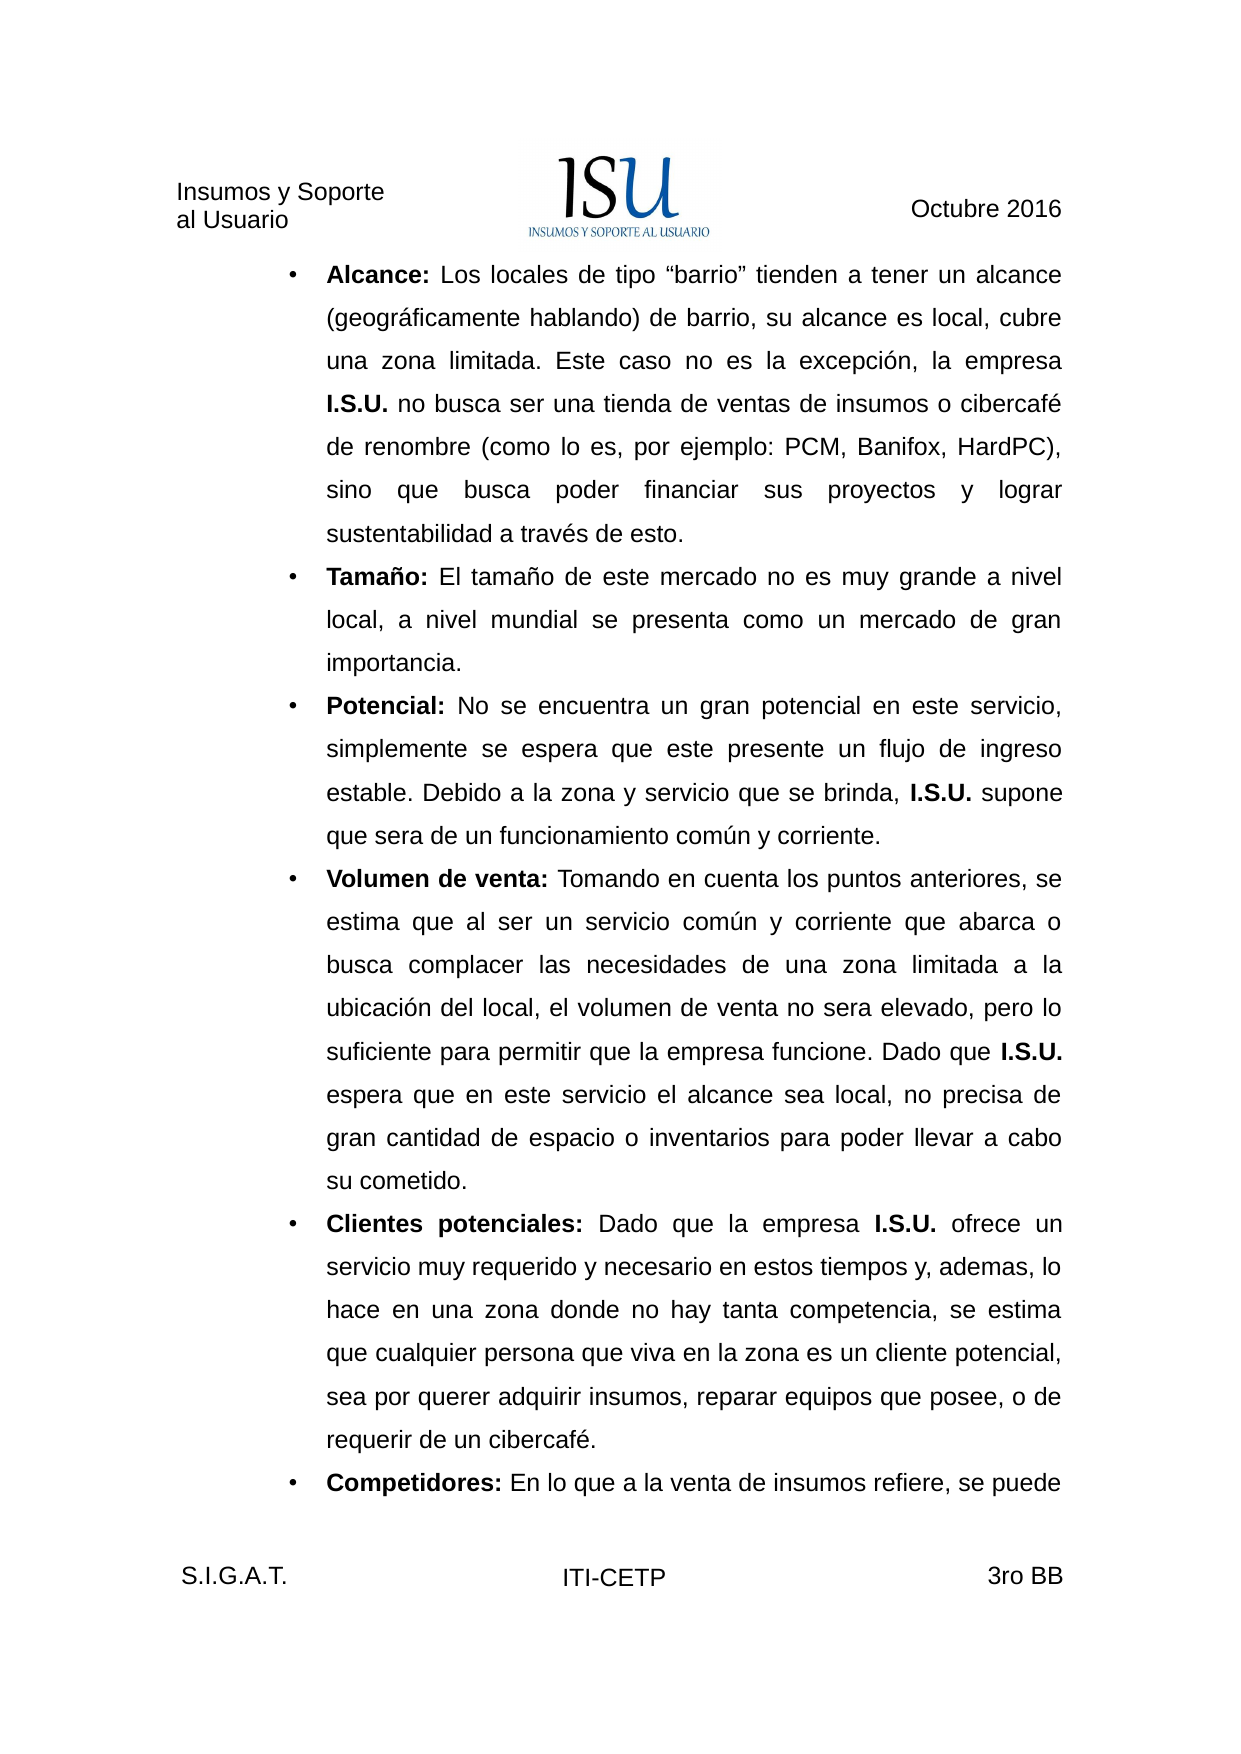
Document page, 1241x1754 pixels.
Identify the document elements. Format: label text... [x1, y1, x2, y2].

list Potencial: No se encuentra un gran potencial en este servicio, simplemente se espera que este presente un flujo de ingreso estable. Debido a la zona y servicio que se brinda, I.S.U. supone que sera de un funcionamiento común y corriente. [288, 691, 1063, 849]
list Volumen de venta: Tomando en cuenta los puntos anteriores, se estima que al ser un servicio común y corriente que abarca o busca complacer las necesidades de una zona limitada a la ubicación del local, el volumen de venta no sera elevado, pero lo suficiente para permitir que la empresa funcione. Dado que I.S.U. espera que en este servicio el alcance sea local, no precisa de gran cantidad de espacio o inventarios para poder llevar a cabo su cometido. [288, 864, 1063, 1194]
list Competidores: En lo que a la venta de insumos refiere, se puede [288, 1468, 1063, 1497]
picture [517, 138, 723, 252]
list Tamaño: El tamaño de este mercado no es muy grande a nivel local, a nivel mundial se presenta como un mercado de gran importancia. [288, 562, 1063, 677]
list Alcance: Los locales de tipo “barrio” tienden a tener un alcance (geográficamente hablando) de barrio, su alcance es local, cubre una zona limitada. Este caso no es la excepción, la empresa I.S.U. no busca ser una tienda de ventas de insumos o cibercafé de renombre (como lo es, por ejemplo: PCM, Banifox, HardPC), sino que busca poder financiar sus proyectos y lograr sustentabilidad a través de esto. [288, 260, 1063, 547]
list Clientes potenciales: Dado que la empresa I.S.U. ofrece un servicio muy requerido y necesario en estos tiempos y, ademas, lo hace en una zona donde no hay tanta competencia, se estima que cualquier persona que viva en la zona es un cliente potencial, sea por querer adquirir insumos, reparar equipos que posee, o de requerir de un cibercafé. [288, 1209, 1063, 1453]
